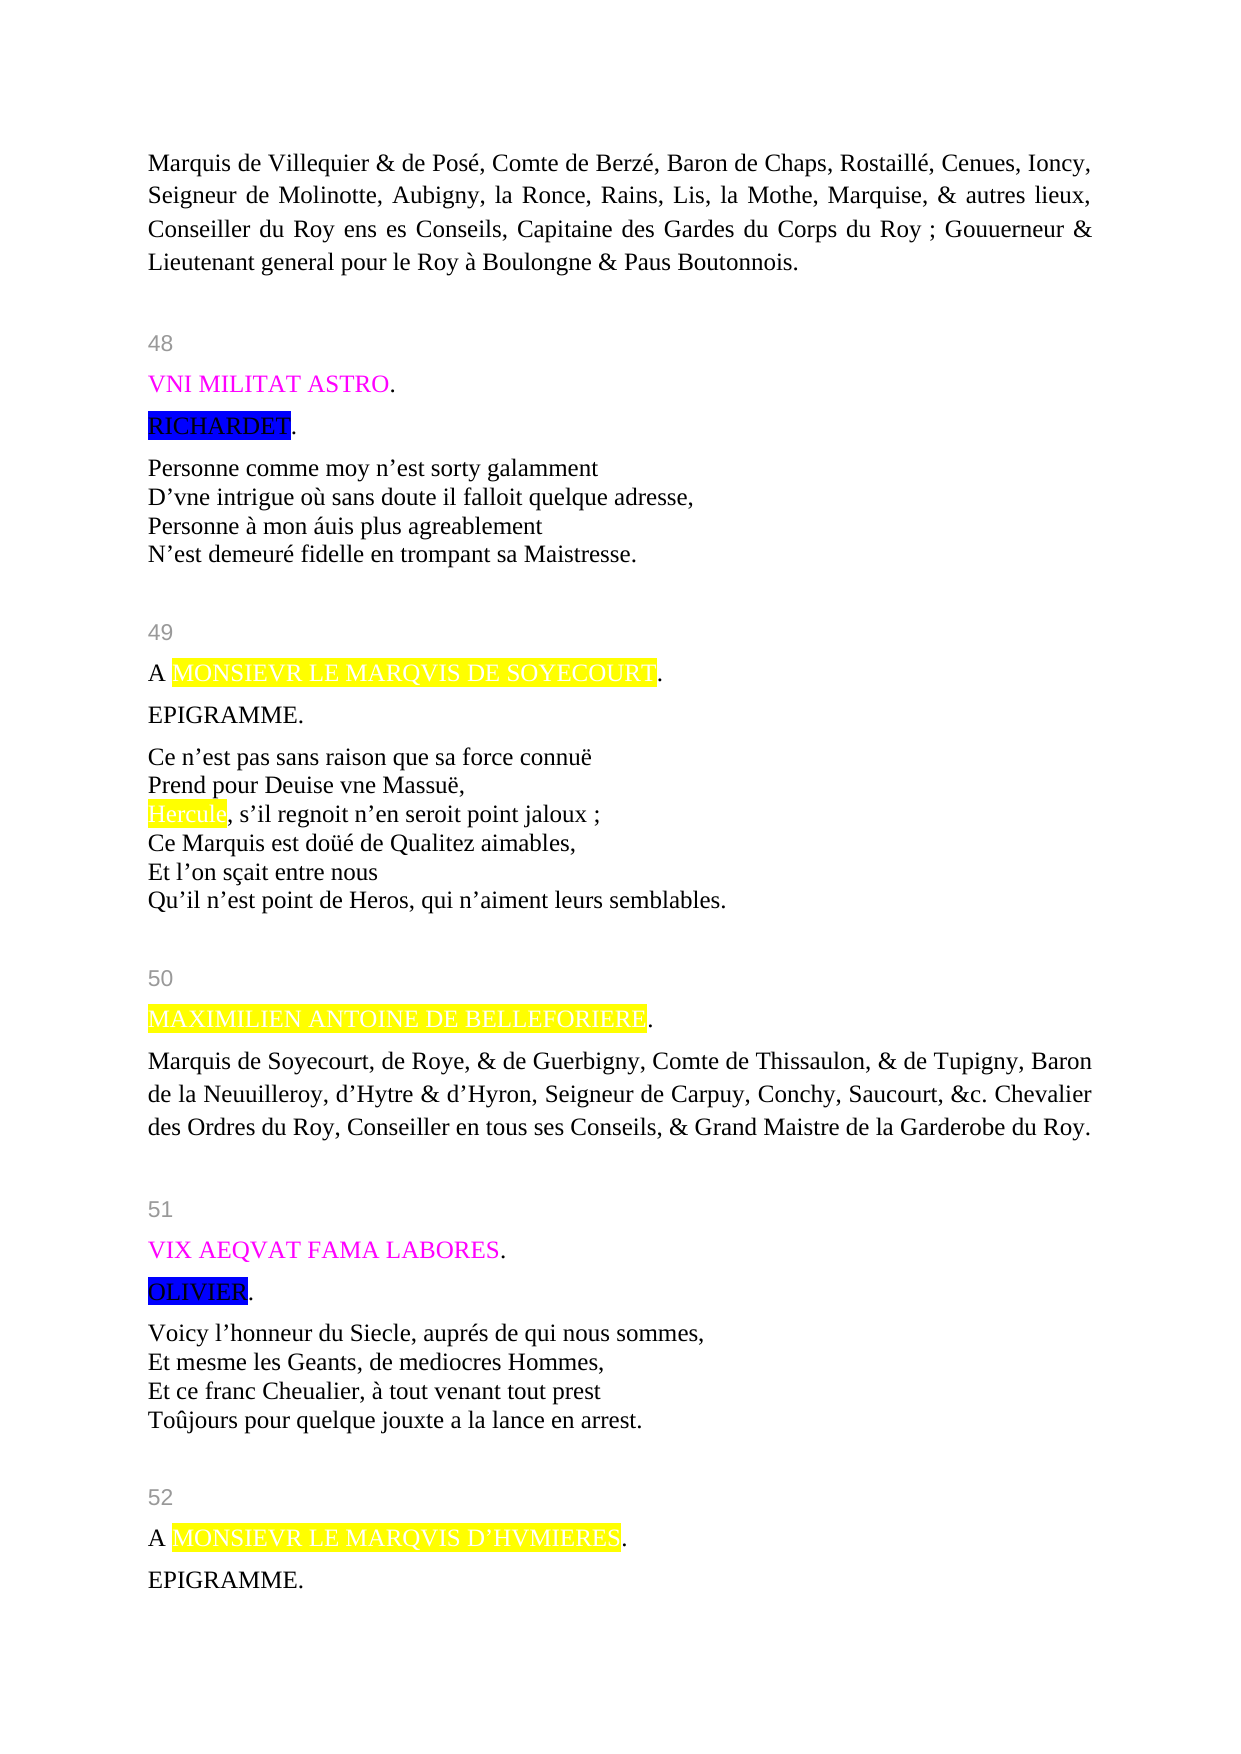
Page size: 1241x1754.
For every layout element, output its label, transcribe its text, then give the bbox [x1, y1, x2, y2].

text 49 [173, 619, 1093, 645]
text Voicy l’honneur du Siecle, auprés de qui nous sommes, [148, 1318, 1093, 1347]
text EPIGRAMME. [148, 700, 1093, 729]
text Prend pour Deuise vne Massuë, [148, 771, 1093, 799]
text Toûjours pour quelque jouxte a la lance en arrest. [148, 1405, 1093, 1433]
text Personne à mon áuis plus agreablement [148, 511, 1093, 539]
text VNI MILITAT ASTRO. [148, 369, 1093, 398]
text Et l’on sçait entre nous [148, 857, 1093, 886]
text OLIVIER. [248, 1277, 1093, 1305]
text 50 [173, 965, 1093, 991]
text A MONSIEVR LE MARQVIS DE SOYECOURT. [657, 658, 1093, 687]
text Ce n’est pas sans raison que sa force connuë [148, 742, 1093, 771]
text Hercule, s’il regnoit n’en seroit point jaloux ; [227, 799, 1093, 828]
text MAXIMILIEN ANTOINE DE BELLEFORIERE. [647, 1004, 1093, 1033]
text Ce Marquis est doüé de Qualitez aimables, [148, 828, 1093, 857]
text Marquis de Soyecourt, de Roye, & de Guerbigny, Comte de Thissaulon, & de Tupigny, Baron de la Neuuilleroy, d’Hytre & d’Hyron, Seigneur de Carpuy, Conchy, Saucourt, &c. Chevalier des Ordres du Roy, Conseiller en tous ses Conseils, & Grand Maistre de la Garderobe du Roy. [148, 1046, 1093, 1141]
text D’vne intrigue où sans doute il falloit quelque adresse, [148, 482, 1093, 511]
text 51 [173, 1196, 1093, 1222]
text Et mesme les Geants, de mediocres Hommes, [148, 1347, 1093, 1376]
text VIX AEQVAT FAMA LABORES. [148, 1235, 1093, 1263]
text Marquis de Villequier & de Posé, Comte de Berzé, Baron de Chaps, Rostaillé, Cenues, Ioncy, Seigneur de Molinotte, Aubigny, la Ronce, Rains, Lis, la Mothe, Marquise, & autres lieux, Conseiller du Roy ens es Conseils, Capitaine des Gardes du Corps du Roy ; Gouuerneur & Lieutenant general pour le Roy à Boulongne & Paus Boutonnois. [148, 148, 1093, 275]
text EPIGRAMME. [148, 1565, 1093, 1594]
text Personne comme moy n’est sorty galamment [148, 453, 1093, 482]
text 52 [173, 1484, 1093, 1511]
text A MONSIEVR LE MARQVIS D’HVMIERES. [621, 1523, 1093, 1552]
text Qu’il n’est point de Heros, qui n’aiment leurs semblables. [148, 886, 1093, 914]
text Et ce franc Cheualier, à tout venant tout prest [148, 1376, 1093, 1405]
text N’est demeuré fidelle en trompant sa Maistresse. [148, 539, 1093, 568]
text RICHARDET. [291, 411, 1093, 440]
text 48 [173, 330, 1093, 357]
text A MONSIEVR LE MARQVIS D’HVMIERES. [148, 1523, 172, 1552]
